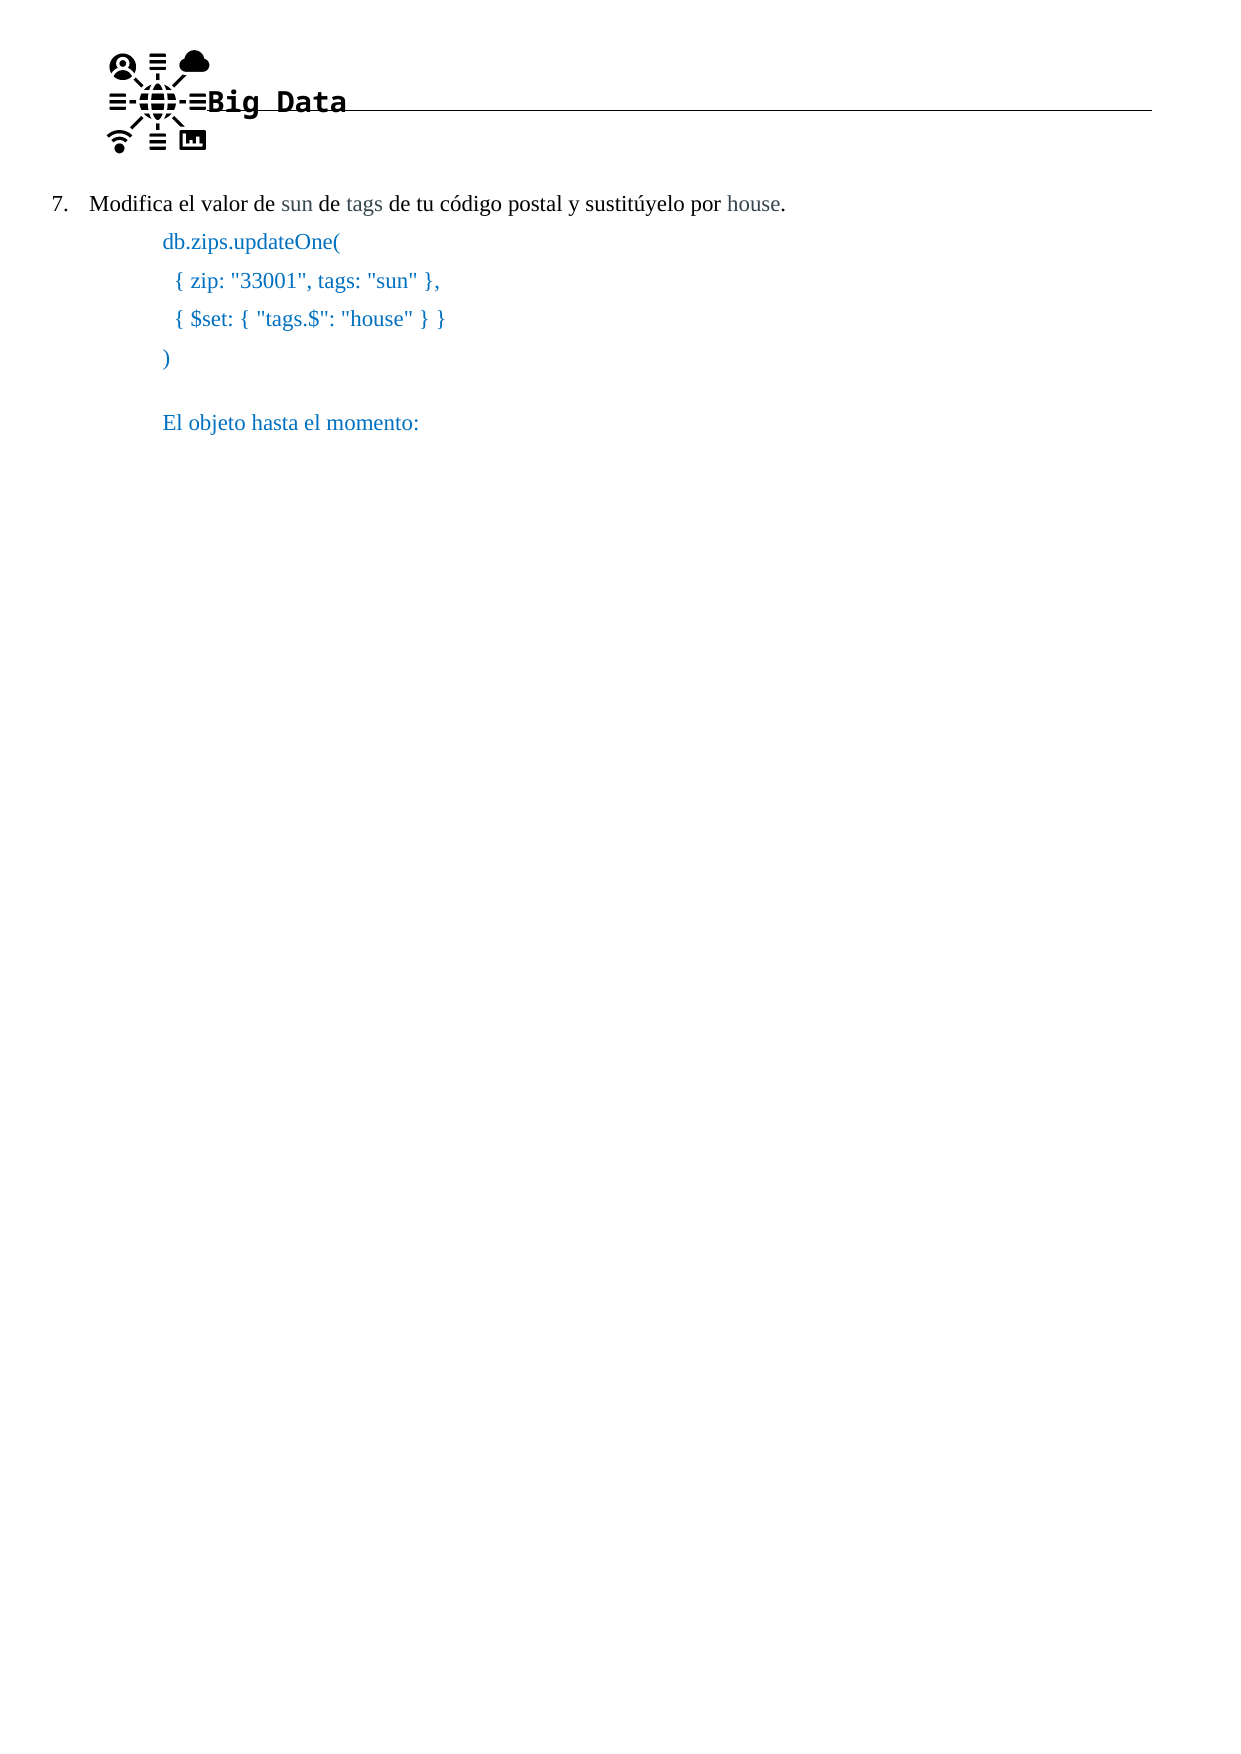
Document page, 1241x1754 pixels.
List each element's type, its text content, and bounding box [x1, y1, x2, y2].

text { zip: "33001", tags: "sun" }, [162, 267, 1141, 293]
text { $set: { "tags.$": "house" } } [162, 305, 1141, 331]
list Modifica el valor de sun de tags de tu código postal y sustitúyelo por house. [51, 190, 1141, 216]
text db.zips.updateOne( [162, 228, 1141, 254]
text El objeto hasta el momento: [162, 382, 1141, 435]
text ) [162, 343, 1141, 370]
